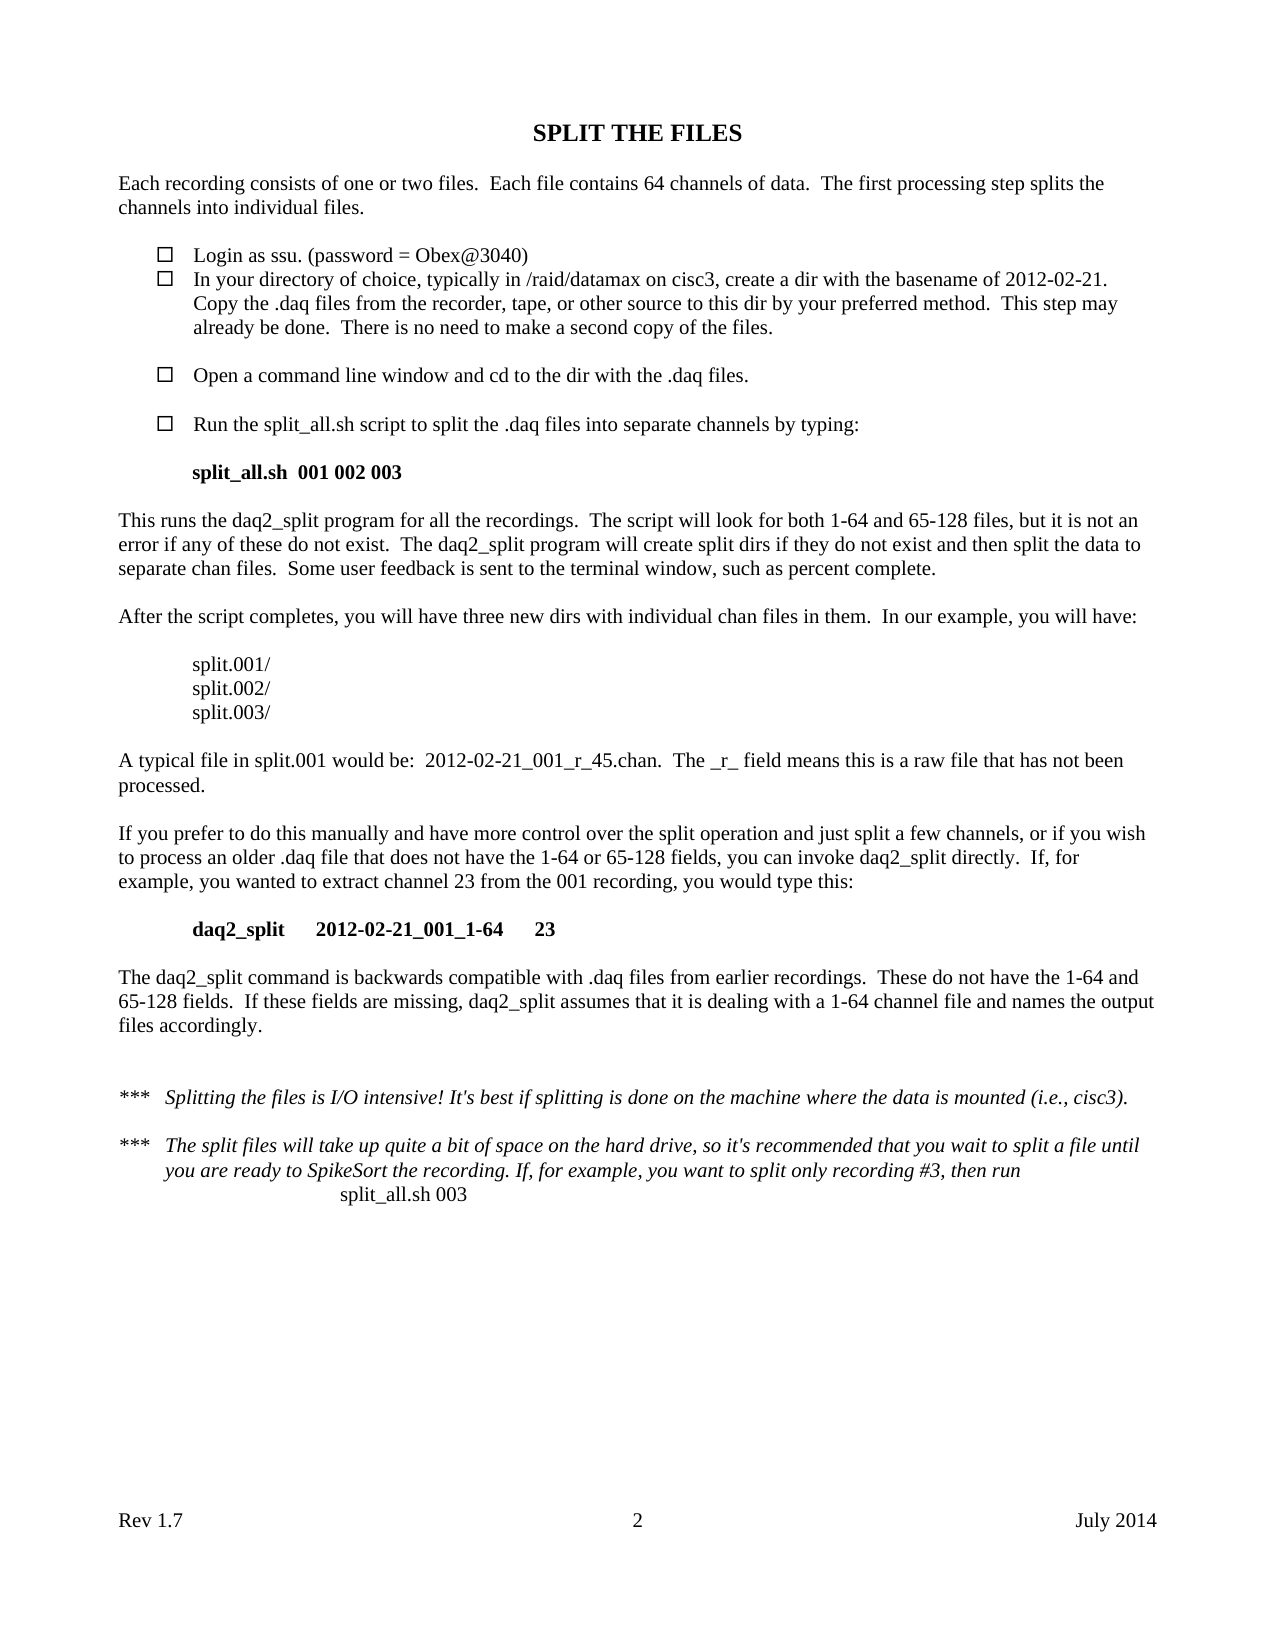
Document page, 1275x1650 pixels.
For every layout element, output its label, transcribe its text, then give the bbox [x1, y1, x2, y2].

text *** Splitting the files is I/O intensive! It's best if splitting is done on the machine where the data is mounted (i.e., cisc3). [118, 1085, 1157, 1109]
text After the script completes, you will have three new dirs with individual chan files in them. In our example, you will have: [118, 604, 1157, 628]
text split_all.sh 003 [118, 1182, 1157, 1206]
list Run the split_all.sh script to split the .daq files into separate channels by typing: [156, 412, 1157, 436]
list Login as ssu. (password = Obex@3040) [156, 243, 1157, 267]
text split.002/ [118, 676, 1157, 700]
text If you prefer to do this manually and have more control over the split operation and just split a few channels, or if you wish to process an older .daq file that does not have the 1-64 or 65-128 fields, you can invoke daq2_split directly. If, for example, you wanted to extract channel 23 from the 001 recording, you would type this: [118, 821, 1157, 893]
text split.001/ [118, 652, 1157, 676]
text This runs the daq2_split program for all the recordings. The script will look for both 1-64 and 65-128 files, but it is not an error if any of these do not exist. The daq2_split program will create split dirs if they do not exist and then split the data to separate chan files. Some user feedback is sent to the terminal window, such as percent complete. [118, 508, 1157, 580]
list In your directory of choice, typically in /raid/datamax on cisc3, create a dir with the basename of 2012-02-21. Copy the .daq files from the recorder, tape, or other source to this dir by your preferred method. This step may already be done. There is no need to make a second copy of the files. [156, 267, 1157, 339]
text *** The split files will take up quite a bit of space on the hard drive, so it's recommended that you wait to split a file until you are ready to SpikeSort the recording. If, for example, you want to split only recording #3, then run [118, 1133, 1157, 1182]
text SPLIT THE FILES [118, 118, 1157, 147]
text split.003/ [118, 700, 1157, 724]
text daq2_split 2012-02-21_001_1-64 23 [118, 917, 1157, 941]
text split_all.sh 001 002 003 [118, 460, 1157, 484]
text The daq2_split command is backwards compatible with .daq files from earlier recordings. These do not have the 1-64 and 65-128 fields. If these fields are missing, daq2_split assumes that it is dealing with a 1-64 channel file and names the output files accordingly. [118, 965, 1157, 1037]
text A typical file in split.001 would be: 2012-02-21_001_r_45.chan. The _r_ field means this is a raw file that has not been processed. [118, 748, 1157, 797]
text Each recording consists of one or two files. Each file contains 64 channels of data. The first processing step splits the channels into individual files. [118, 171, 1157, 219]
list Open a command line window and cd to the dir with the .daq files. [156, 363, 1157, 387]
